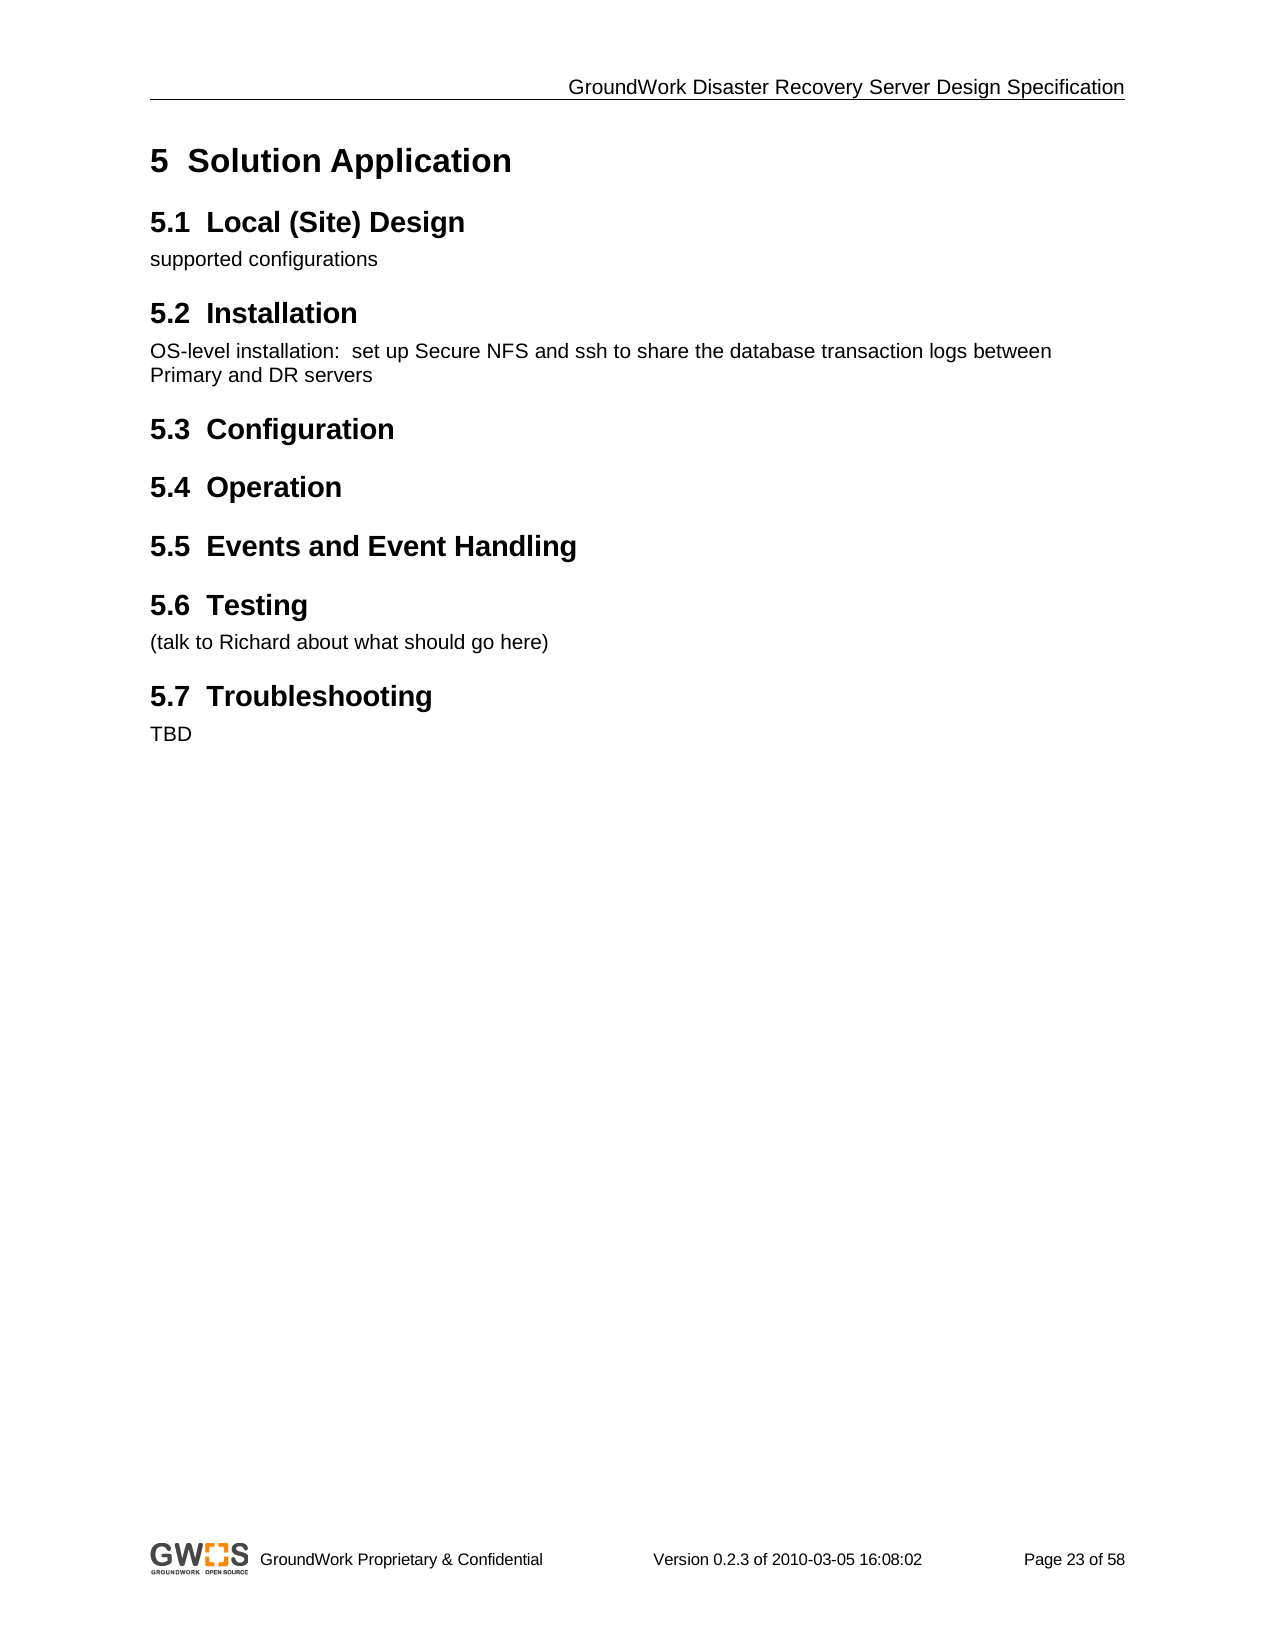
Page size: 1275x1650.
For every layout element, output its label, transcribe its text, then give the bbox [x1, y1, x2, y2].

subtitle Local (Site) Design [150, 204, 1125, 238]
text (talk to Richard about what should go here) [150, 630, 1125, 654]
subtitle Events and Event Handling [150, 529, 1125, 562]
subtitle Installation [150, 296, 1125, 330]
subtitle Solution Application [150, 141, 1125, 179]
subtitle Configuration [150, 412, 1125, 445]
subtitle Testing [150, 587, 1125, 621]
picture [150, 1543, 248, 1575]
text TBD [150, 721, 1125, 746]
text supported configurations [150, 247, 1125, 271]
subtitle Operation [150, 470, 1125, 504]
text OS-level installation: set up Secure NFS and ssh to share the database transaction logs between Primary and DR servers [150, 339, 1125, 387]
subtitle Troubleshooting [150, 679, 1125, 712]
